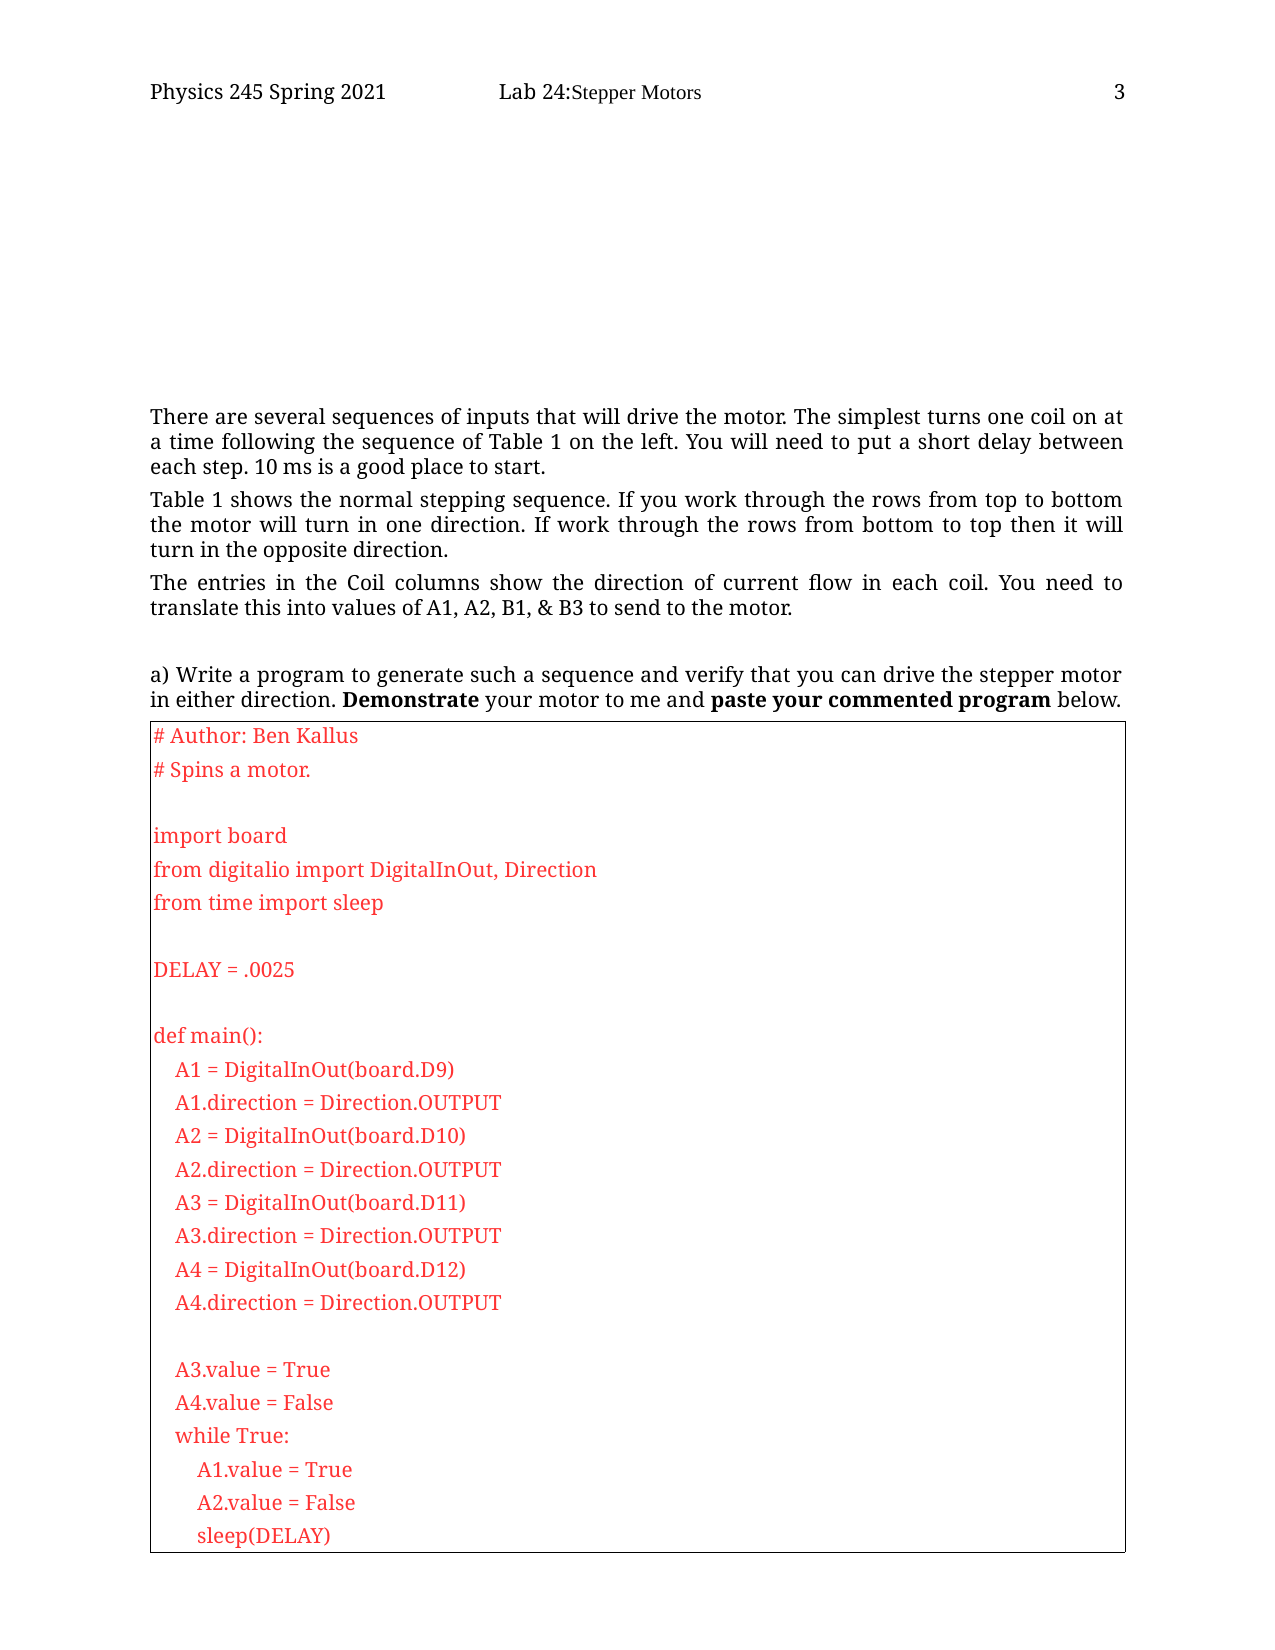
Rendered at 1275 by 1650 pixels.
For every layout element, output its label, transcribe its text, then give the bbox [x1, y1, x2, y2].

text A1 = DigitalInOut(board.D9) [151, 1054, 1125, 1082]
text from digitalio import DigitalInOut, Direction [151, 854, 1125, 882]
text A2.value = False [151, 1487, 1125, 1516]
text A1.direction = Direction.OUTPUT [151, 1087, 1125, 1116]
text A4.direction = Direction.OUTPUT [151, 1287, 1125, 1316]
text DELAY = .0025 [151, 954, 1125, 982]
text A4 = DigitalInOut(board.D12) [151, 1254, 1125, 1282]
text A2.direction = Direction.OUTPUT [151, 1154, 1125, 1182]
text A4.value = False [151, 1387, 1125, 1416]
text from time import sleep [151, 887, 1125, 916]
text while True: [151, 1421, 1125, 1449]
text import board [151, 821, 1125, 849]
text Table 1 shows the normal stepping sequence. If you work through the rows from top to bottom the motor will turn in one direction. If work through the rows from bottom to top then it will turn in the opposite direction. [150, 487, 1125, 562]
text A3 = DigitalInOut(board.D11) [151, 1187, 1125, 1216]
text There are several sequences of inputs that will drive the motor. The simplest turns one coil on at a time following the sequence of Table 1 on the left. You will need to put a short delay between each step. 10 ms is a good place to start. [150, 404, 1125, 479]
text # Author: Ben Kallus [151, 722, 1125, 749]
text sleep(DELAY) [151, 1521, 1125, 1552]
text A3.direction = Direction.OUTPUT [151, 1221, 1125, 1249]
text a) Write a program to generate such a sequence and verify that you can drive the stepper motor in either direction. Demonstrate your motor to me and paste your commented program below. [150, 662, 1125, 712]
text The entries in the Coil columns show the direction of current flow in each coil. You need to translate this into values of A1, A2, B1, & B3 to send to the motor. [150, 571, 1125, 621]
text A1.value = True [151, 1454, 1125, 1482]
text A2 = DigitalInOut(board.D10) [151, 1121, 1125, 1149]
text def main(): [151, 1021, 1125, 1049]
text # Spins a motor. [151, 754, 1125, 782]
text A3.value = True [151, 1354, 1125, 1382]
